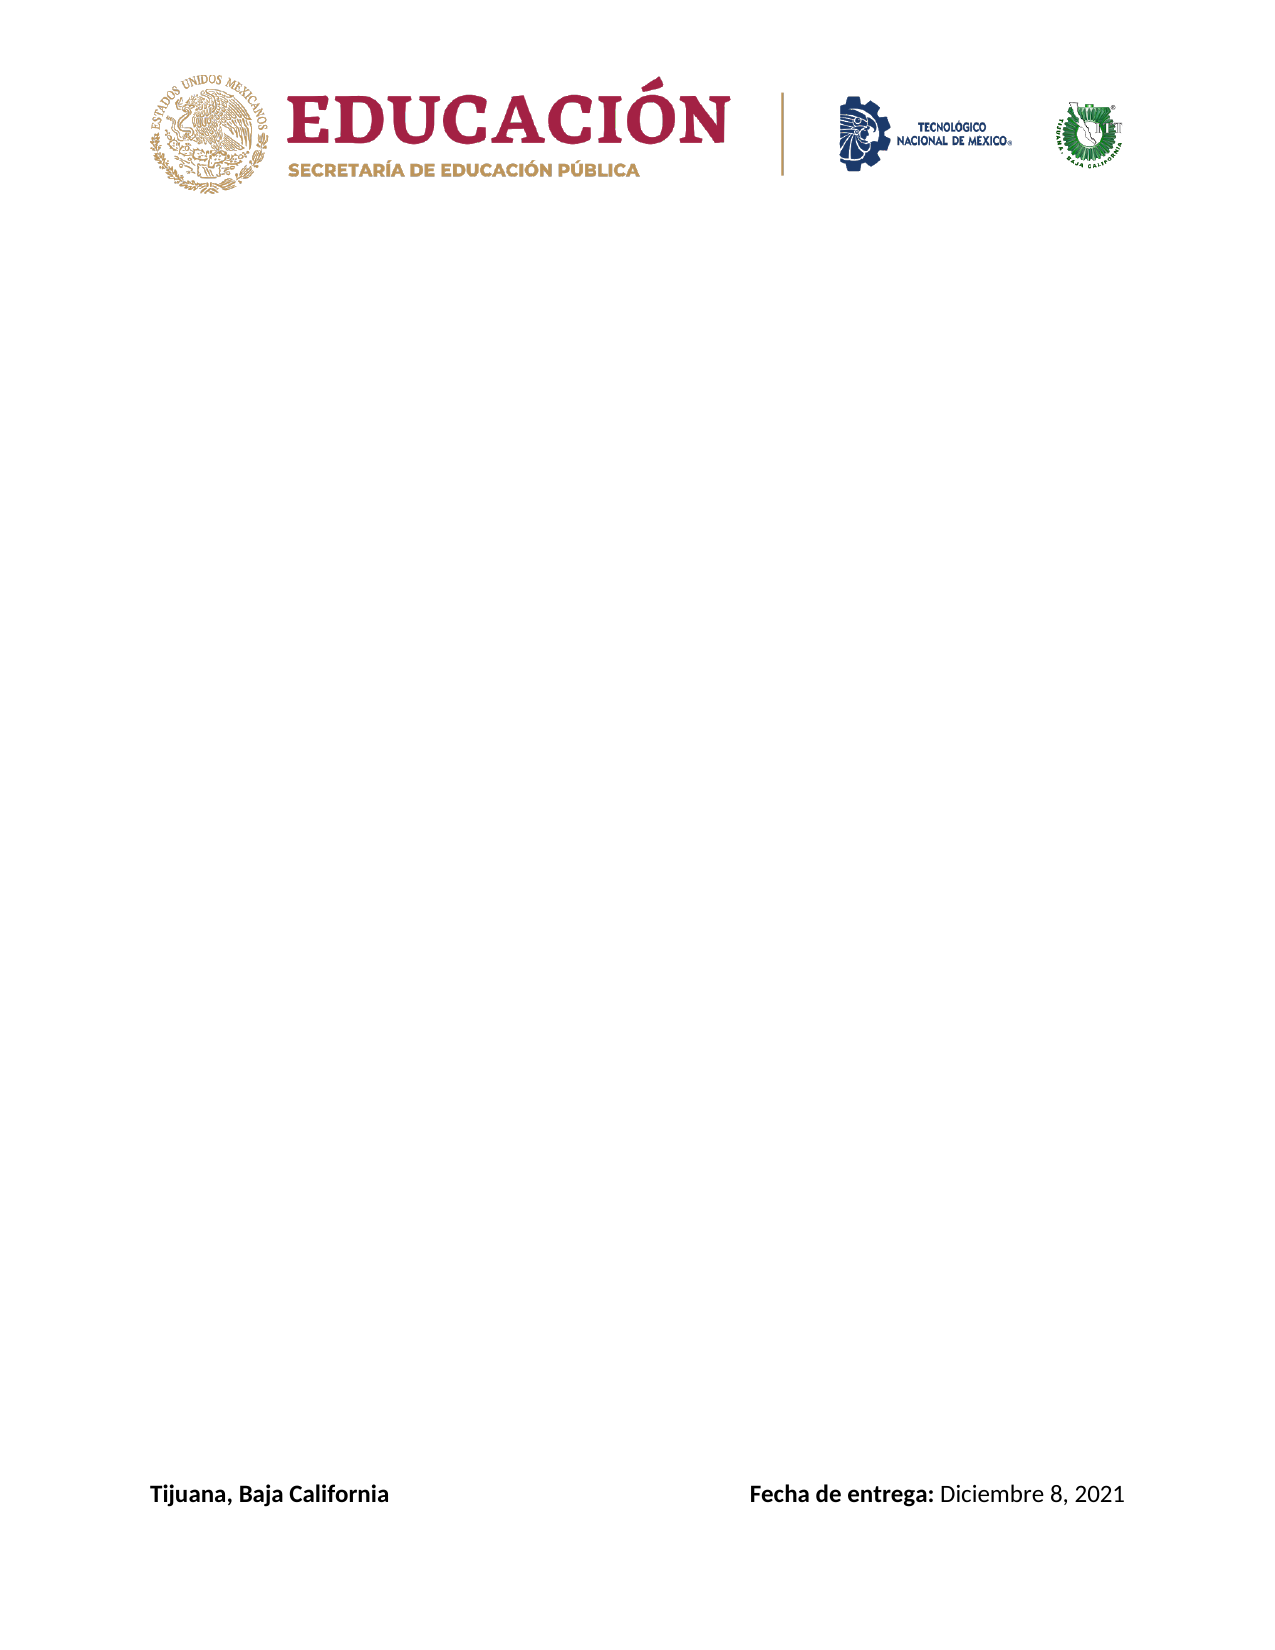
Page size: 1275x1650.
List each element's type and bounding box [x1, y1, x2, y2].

picture [150, 75, 1123, 194]
